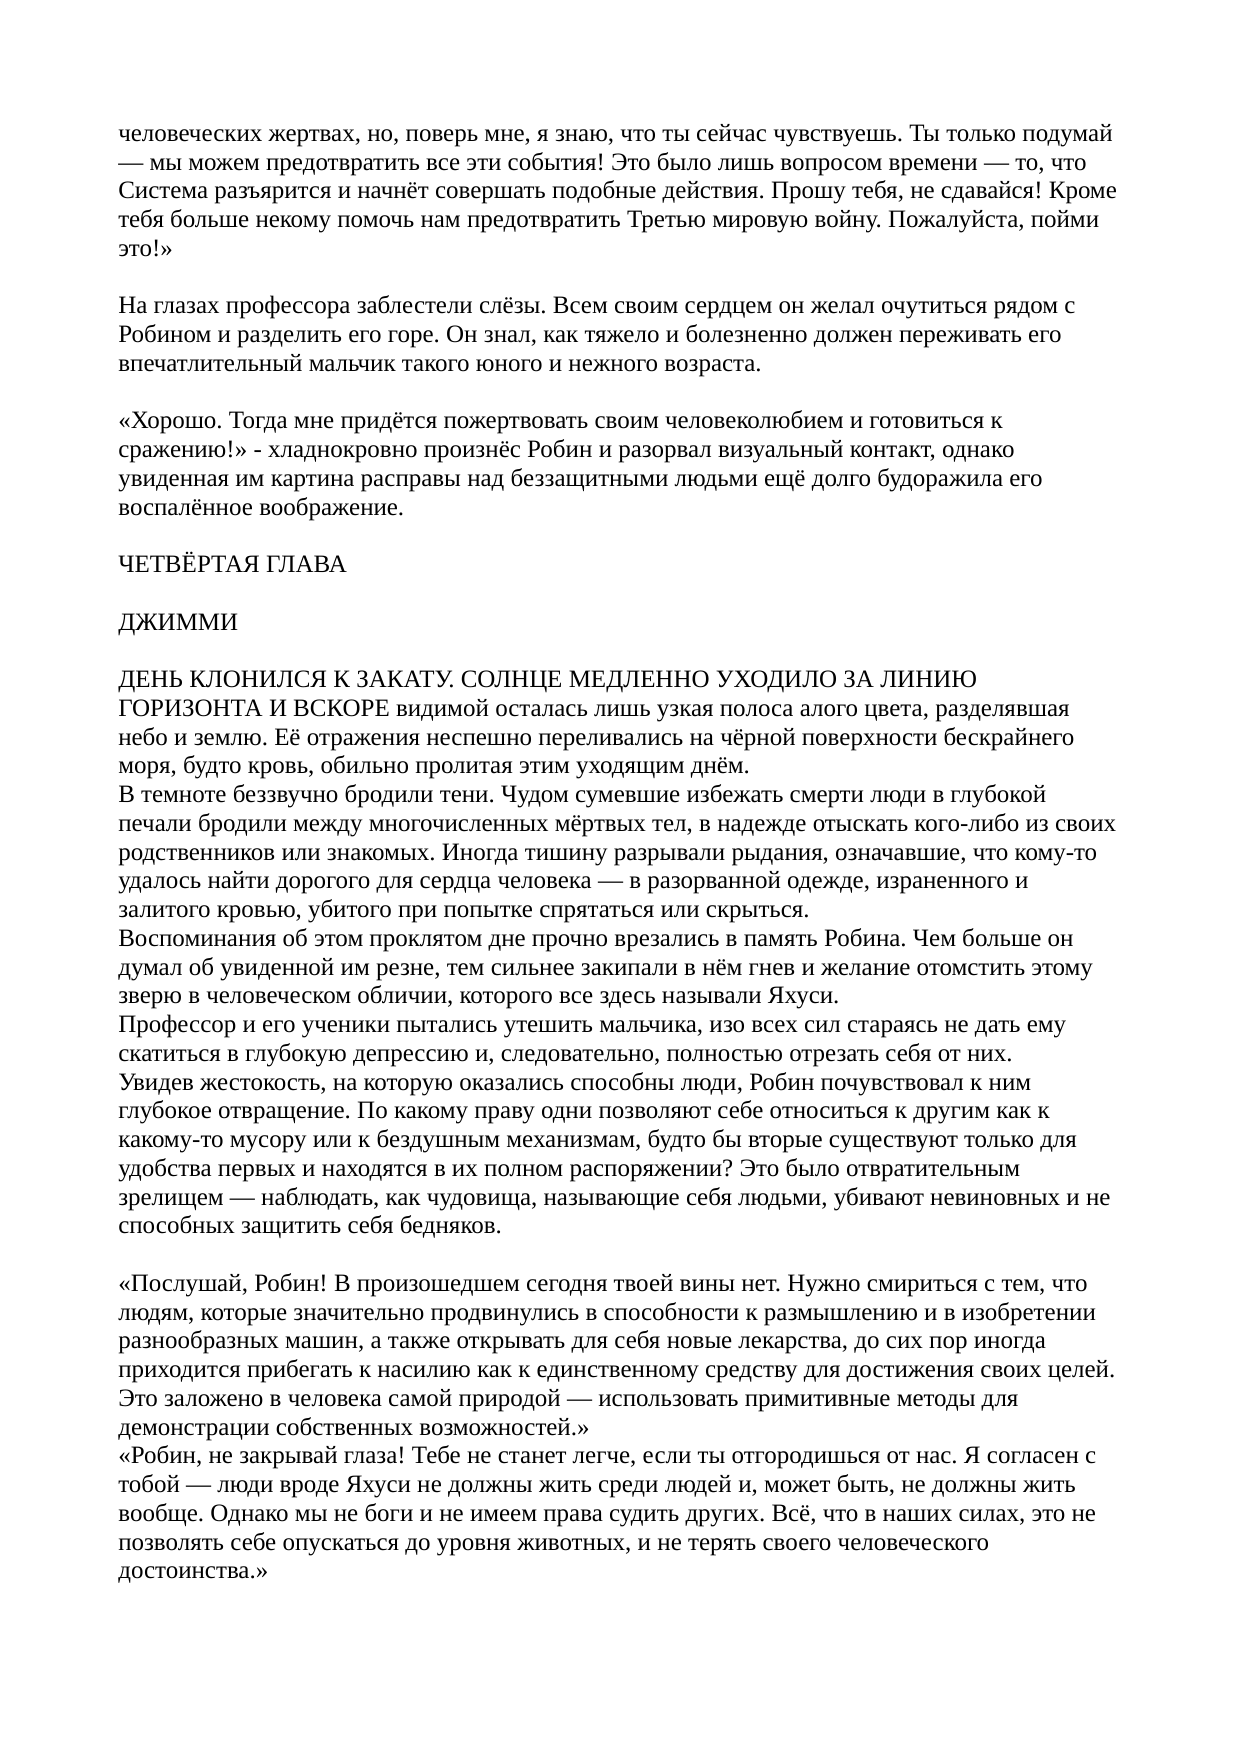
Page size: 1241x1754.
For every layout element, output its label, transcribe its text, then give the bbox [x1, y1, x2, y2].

text «Робин, не закрывай глаза! Тебе не станет легче, если ты отгородишься от нас. Я согласен с тобой — люди вроде Яхуси не должны жить среди людей и, может быть, не должны жить вообще. Однако мы не боги и не имеем права судить других. Всё, что в наших силах, это не позволять себе опускаться до уровня животных, и не терять своего человеческого достоинства.» [118, 1441, 1122, 1584]
text ДЖИММИ [118, 607, 1122, 636]
text «Послушай, Робин! В произошедшем сегодня твоей вины нет. Нужно смириться с тем, что людям, которые значительно продвинулись в способности к размышлению и в изобретении разнообразных машин, а также открывать для себя новые лекарства, до сих пор иногда приходится прибегать к насилию как к единственному средству для достижения своих целей. Это заложено в человека самой природой — использовать примитивные методы для демонстрации собственных возможностей.» [118, 1268, 1122, 1441]
text Профессор и его ученики пытались утешить мальчика, изо всех сил стараясь не дать ему скатиться в глубокую депрессию и, следовательно, полностью отрезать себя от них. [118, 1009, 1122, 1067]
text «Хорошо. Тогда мне придётся пожертвовать своим человеколюбием и готовиться к сражению!» - хладнокровно произнёс Робин и разорвал визуальный контакт, однако увиденная им картина расправы над беззащитными людьми ещё долго будоражила его воспалённое воображение. [118, 406, 1122, 521]
text Воспоминания об этом проклятом дне прочно врезались в память Робина. Чем больше он думал об увиденной им резне, тем сильнее закипали в нём гнев и желание отомстить этому зверю в человеческом обличии, которого все здесь называли Яхуси. [118, 923, 1122, 1009]
text В темноте беззвучно бродили тени. Чудом сумевшие избежать смерти люди в глубокой печали бродили между многочисленных мёртвых тел, в надежде отыскать кого-либо из своих родственников или знакомых. Иногда тишину разрывали рыдания, означавшие, что кому-то удалось найти дорогого для сердца человека — в разорванной одежде, израненного и залитого кровью, убитого при попытке спрятаться или скрыться. [118, 779, 1122, 923]
text человеческих жертвах, но, поверь мне, я знаю, что ты сейчас чувствуешь. Ты только подумай — мы можем предотвратить все эти события! Это было лишь вопросом времени — то, что Система разъярится и начнёт совершать подобные действия. Прошу тебя, не сдавайся! Кроме тебя больше некому помочь нам предотвратить Третью мировую войну. Пожалуйста, пойми это!» [118, 118, 1122, 262]
text ДЕНЬ КЛОНИЛСЯ К ЗАКАТУ. СОЛНЦЕ МЕДЛЕННО УХОДИЛО ЗА ЛИНИЮ ГОРИЗОНТА И ВСКОРЕ видимой осталась лишь узкая полоса алого цвета, разделявшая небо и землю. Её отражения неспешно переливались на чёрной поверхности бескрайнего моря, будто кровь, обильно пролитая этим уходящим днём. [118, 664, 1122, 779]
text На глазах профессора заблестели слёзы. Всем своим сердцем он желал очутиться рядом с Робином и разделить его горе. Он знал, как тяжело и болезненно должен переживать его впечатлительный мальчик такого юного и нежного возраста. [118, 291, 1122, 377]
text ЧЕТВЁРТАЯ ГЛАВА [118, 549, 1122, 578]
text Увидев жестокость, на которую оказались способны люди, Робин почувствовал к ним глубокое отвращение. По какому праву одни позволяют себе относиться к другим как к какому-то мусору или к бездушным механизмам, будто бы вторые существуют только для удобства первых и находятся в их полном распоряжении? Это было отвратительным зрелищем — наблюдать, как чудовища, называющие себя людьми, убивают невиновных и не способных защитить себя бедняков. [118, 1067, 1122, 1239]
